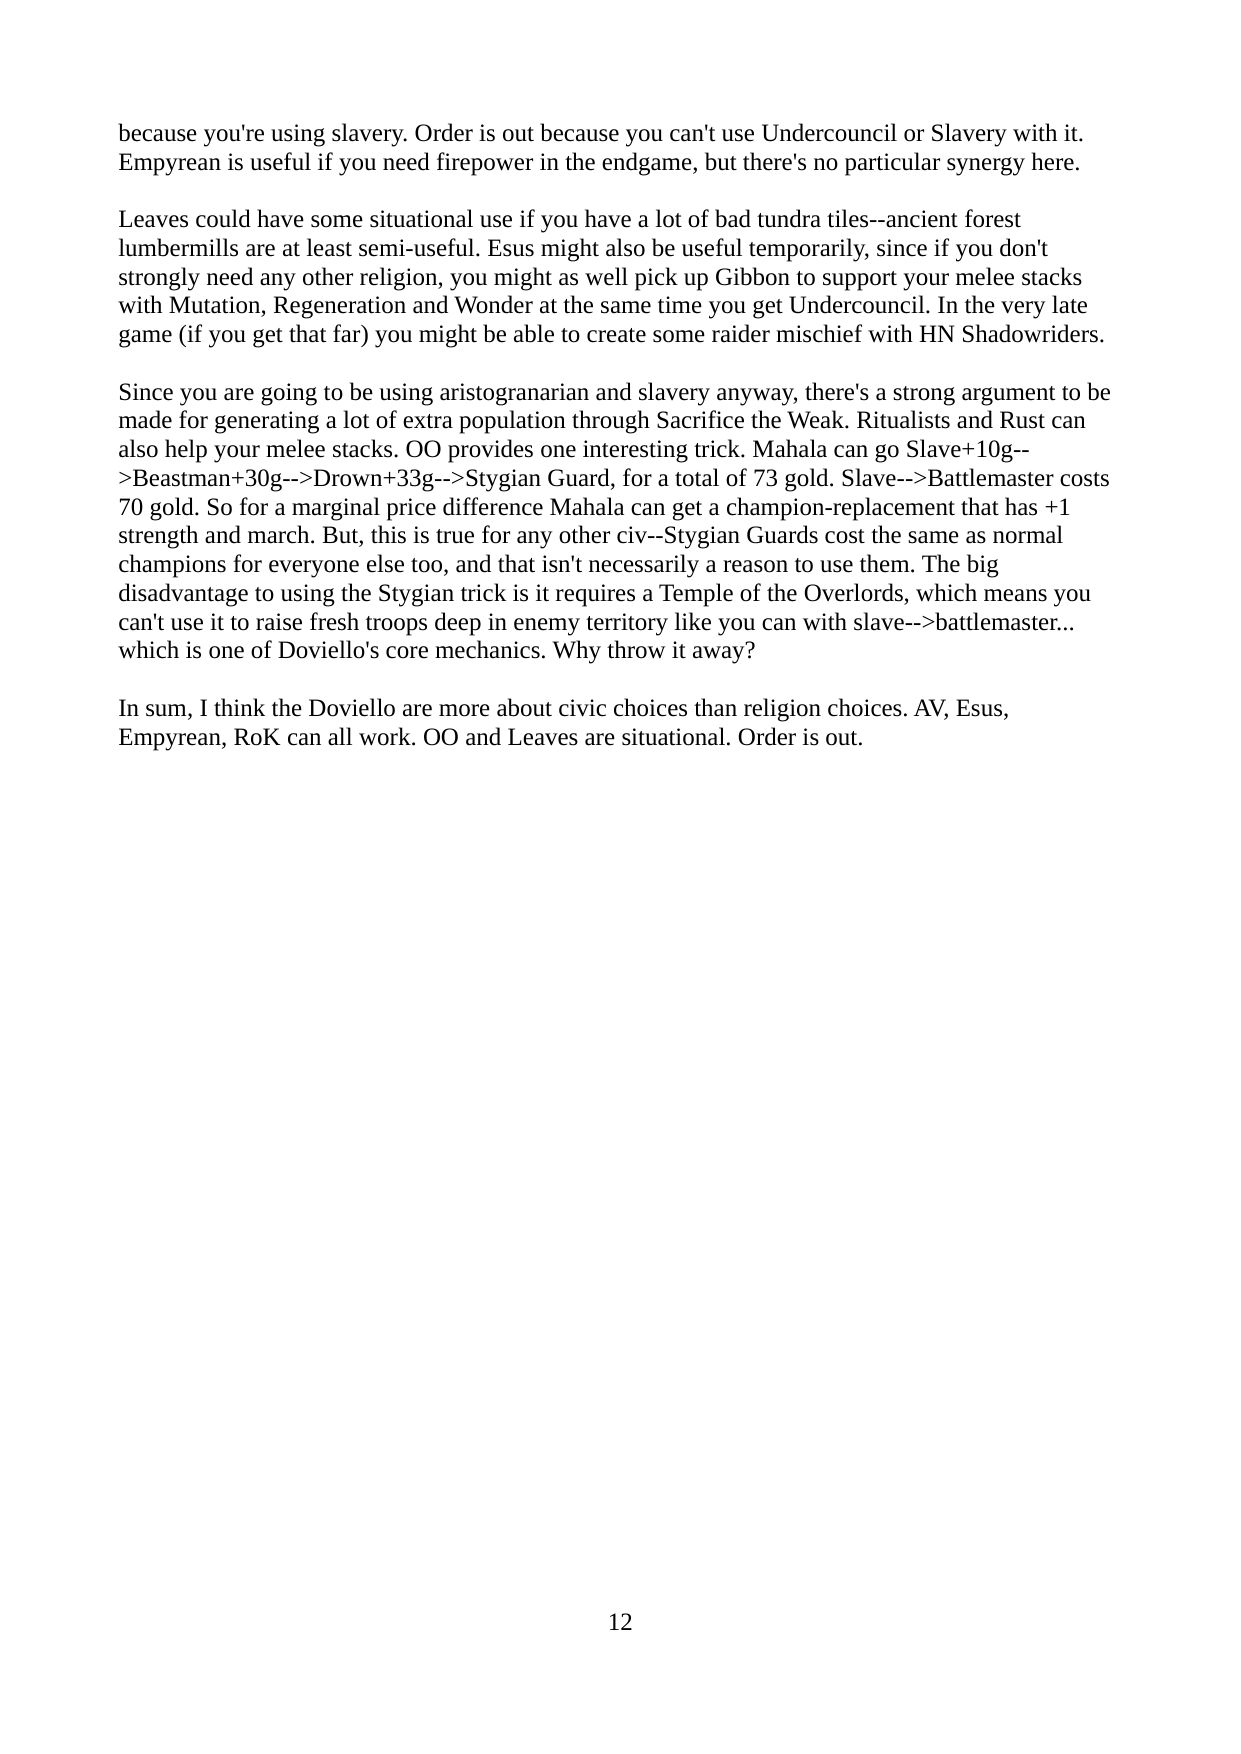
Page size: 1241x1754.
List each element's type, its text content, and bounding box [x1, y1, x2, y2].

text because you're using slavery. Order is out because you can't use Undercouncil or Slavery with it. Empyrean is useful if you need firepower in the endgame, but there's no particular synergy here. Leaves could have some situational use if you have a lot of bad tundra tiles--ancient forest lumbermills are at least semi-useful. Esus might also be useful temporarily, since if you don't strongly need any other religion, you might as well pick up Gibbon to support your melee stacks with Mutation, Regeneration and Wonder at the same time you get Undercouncil. In the very late game (if you get that far) you might be able to create some raider mischief with HN Shadowriders. Since you are going to be using aristogranarian and slavery anyway, there's a strong argument to be made for generating a lot of extra population through Sacrifice the Weak. Ritualists and Rust can also help your melee stacks. OO provides one interesting trick. Mahala can go Slave+10g-->Beastman+30g-->Drown+33g-->Stygian Guard, for a total of 73 gold. Slave-->Battlemaster costs 70 gold. So for a marginal price difference Mahala can get a champion-replacement that has +1 strength and march. But, this is true for any other civ--Stygian Guards cost the same as normal champions for everyone else too, and that isn't necessarily a reason to use them. The big disadvantage to using the Stygian trick is it requires a Temple of the Overlords, which means you can't use it to raise fresh troops deep in enemy territory like you can with slave-->battlemaster... which is one of Doviello's core mechanics. Why throw it away? [118, 118, 1122, 664]
text In sum, I think the Doviello are more about civic choices than religion choices. AV, Esus, Empyrean, RoK can all work. OO and Leaves are situational. Order is out. [118, 693, 1122, 751]
